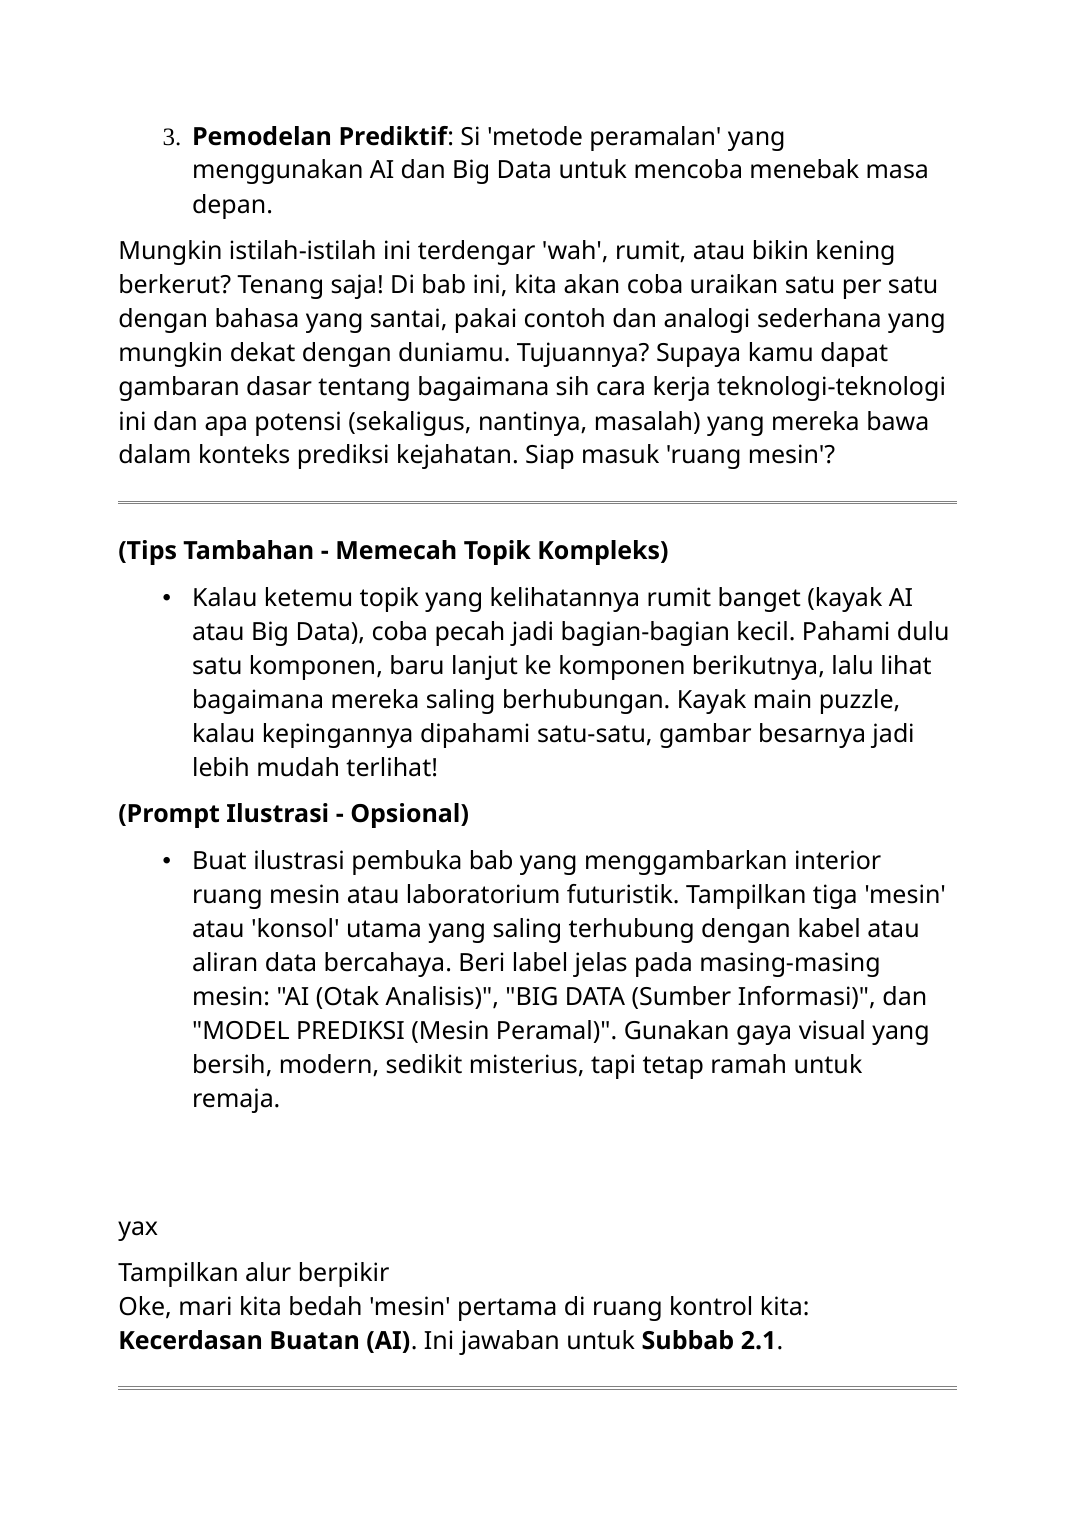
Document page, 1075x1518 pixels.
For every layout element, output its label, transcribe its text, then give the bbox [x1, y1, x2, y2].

text Tampilkan alur berpikir [118, 1255, 957, 1289]
text (Tips Tambahan - Memecah Topik Kompleks) [118, 533, 957, 567]
text (Prompt Ilustrasi - Opsional) [118, 796, 957, 830]
text Oke, mari kita bedah 'mesin' pertama di ruang kontrol kita: Kecerdasan Buatan (AI). Ini jawaban untuk Subbab 2.1. [118, 1289, 957, 1357]
text yax [118, 1208, 957, 1242]
list Buat ilustrasi pembuka bab yang menggambarkan interior ruang mesin atau laboratorium futuristik. Tampilkan tiga 'mesin' atau 'konsol' utama yang saling terhubung dengan kabel atau aliran data bercahaya. Beri label jelas pada masing-masing mesin: "AI (Otak Analisis)", "BIG DATA (Sumber Informasi)", dan "MODEL PREDIKSI (Mesin Peramal)". Gunakan gaya visual yang bersih, modern, sedikit misterius, tapi tetap ramah untuk remaja. [162, 843, 957, 1115]
list Kalau ketemu topik yang kelihatannya rumit banget (kayak AI atau Big Data), coba pecah jadi bagian-bagian kecil. Pahami dulu satu komponen, baru lanjut ke komponen berikutnya, lalu lihat bagaimana mereka saling berhubungan. Kayak main puzzle, kalau kepingannya dipahami satu-satu, gambar besarnya jadi lebih mudah terlihat! [162, 579, 957, 783]
list Pemodelan Prediktif: Si 'metode peramalan' yang menggunakan AI dan Big Data untuk mencoba menebak masa depan. [162, 118, 957, 220]
text Mungkin istilah-istilah ini terdengar 'wah', rumit, atau bikin kening berkerut? Tenang saja! Di bab ini, kita akan coba uraikan satu per satu dengan bahasa yang santai, pakai contoh dan analogi sederhana yang mungkin dekat dengan duniamu. Tujuannya? Supaya kamu dapat gambaran dasar tentang bagaimana sih cara kerja teknologi-teknologi ini dan apa potensi (sekaligus, nantinya, masalah) yang mereka bawa dalam konteks prediksi kejahatan. Siap masuk 'ruang mesin'? [118, 233, 957, 471]
